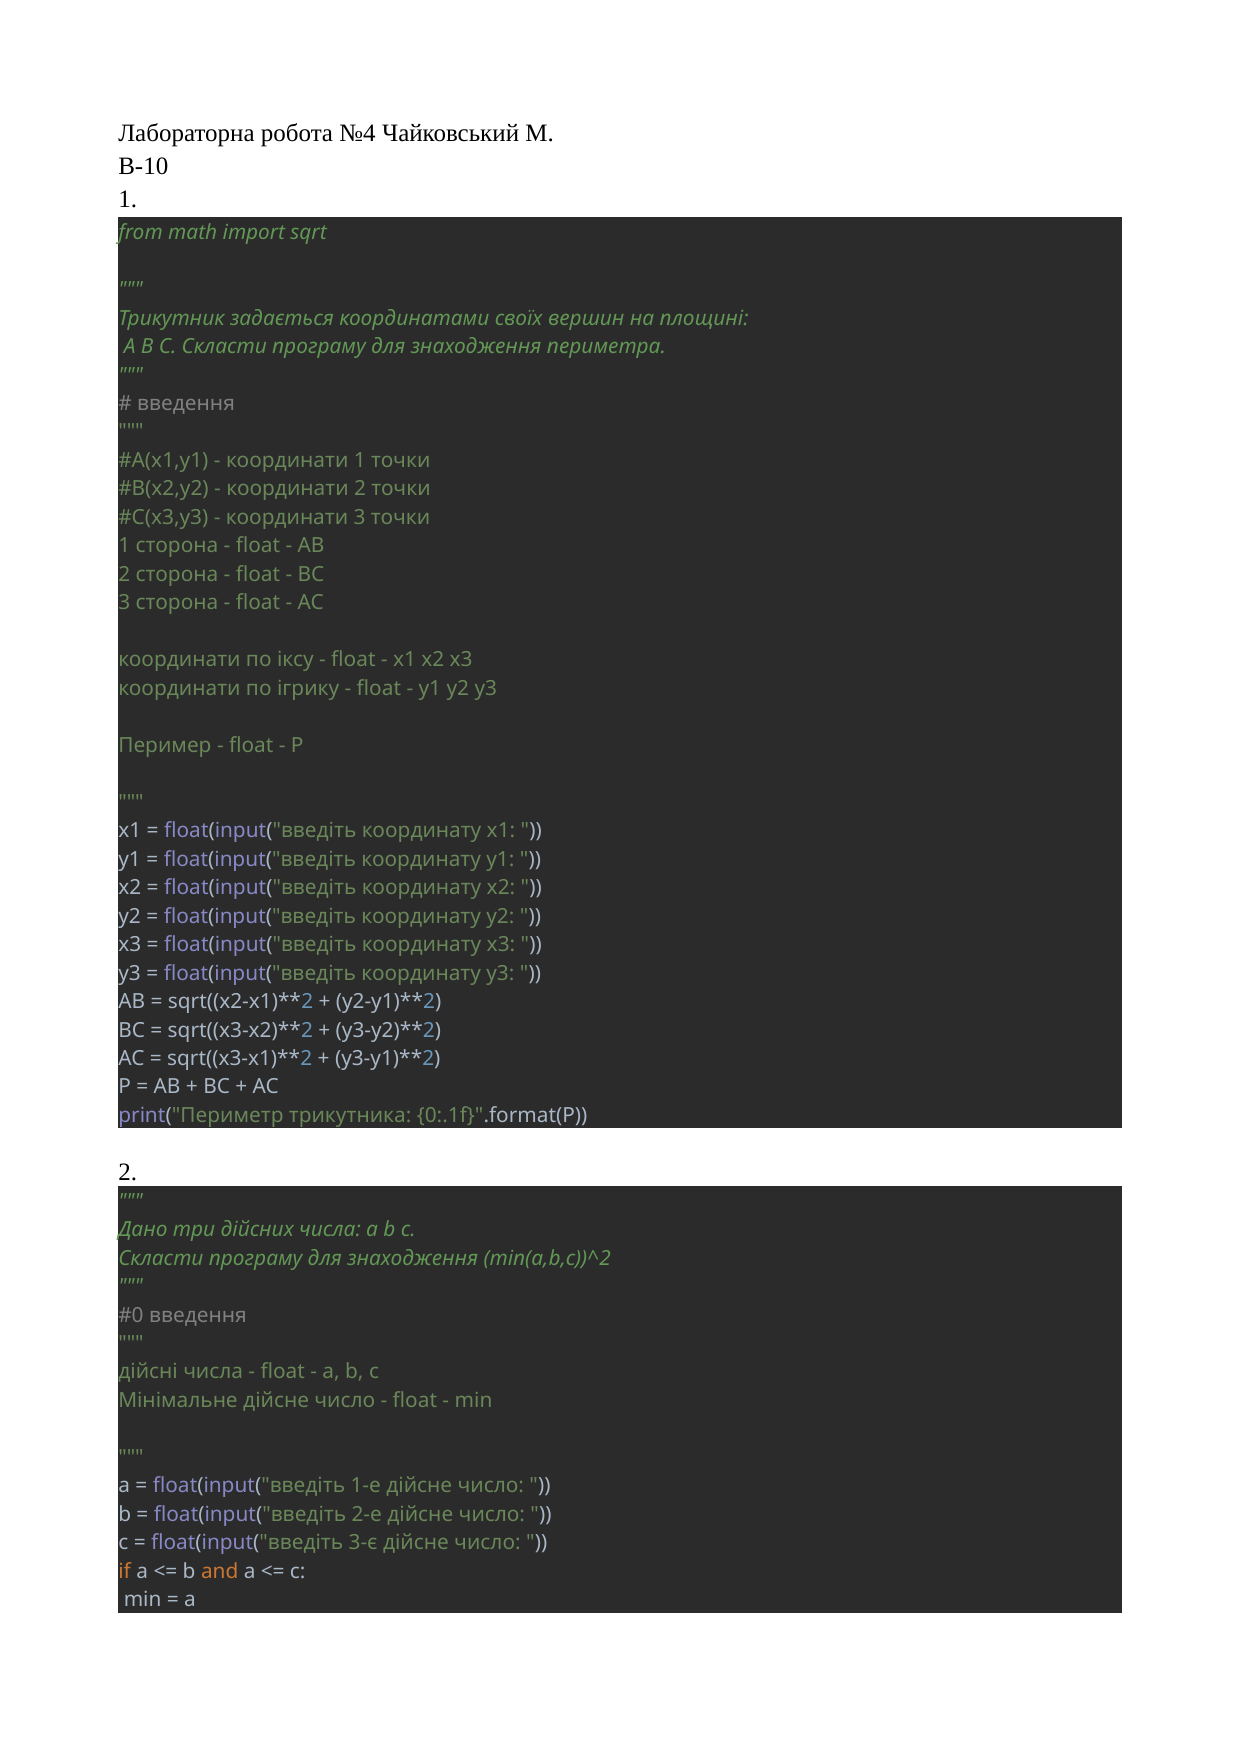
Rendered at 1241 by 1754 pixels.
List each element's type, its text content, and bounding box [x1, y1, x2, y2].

text from math import sqrt [118, 217, 1122, 246]
text В-10 [118, 151, 1122, 180]
text 1. [118, 184, 1122, 213]
text """ [118, 274, 1122, 303]
text Лабораторна робота №4 Чайковський М. [118, 118, 1122, 147]
text """ Дано три дійсних числа: a b c. Скласти програму для знаходження (min(a,b,c))^2 """ #0 введення """ дійсні числа - float - a, b, c Мінімальне дійсне число - float - min """ a = float(input("введіть 1-е дійсне число: ")) b = float(input("введіть 2-е дійсне число: ")) c = float(input("введіть 3-є дійсне число: ")) if a <= b and a <= c: min = a [118, 1186, 1122, 1613]
text 2. [118, 1157, 1122, 1186]
text Трикутник задається координатами своїх вершин на площині: A B C. Скласти програму для знаходження периметра. """ # введення """ #A(x1,y1) - координати 1 точки #B(x2,y2) - координати 2 точки #C(x3,y3) - координати 3 точки 1 сторона - float - AB 2 сторона - float - BC 3 сторона - float - AC координати по іксу - float - x1 x2 x3 координати по ігрику - float - y1 y2 y3 Пеример - float - P """ x1 = float(input("введіть координату х1: ")) y1 = float(input("введіть координату y1: ")) x2 = float(input("введіть координату х2: ")) y2 = float(input("введіть координату y2: ")) x3 = float(input("введіть координату х3: ")) y3 = float(input("введіть координату y3: ")) AB = sqrt((x2-x1)**2 + (y2-y1)**2) BC = sqrt((x3-x2)**2 + (y3-y2)**2) AC = sqrt((x3-x1)**2 + (y3-y1)**2) P = AB + BC + AC print("Периметр трикутника: {0:.1f}".format(P)) [118, 303, 1122, 1128]
